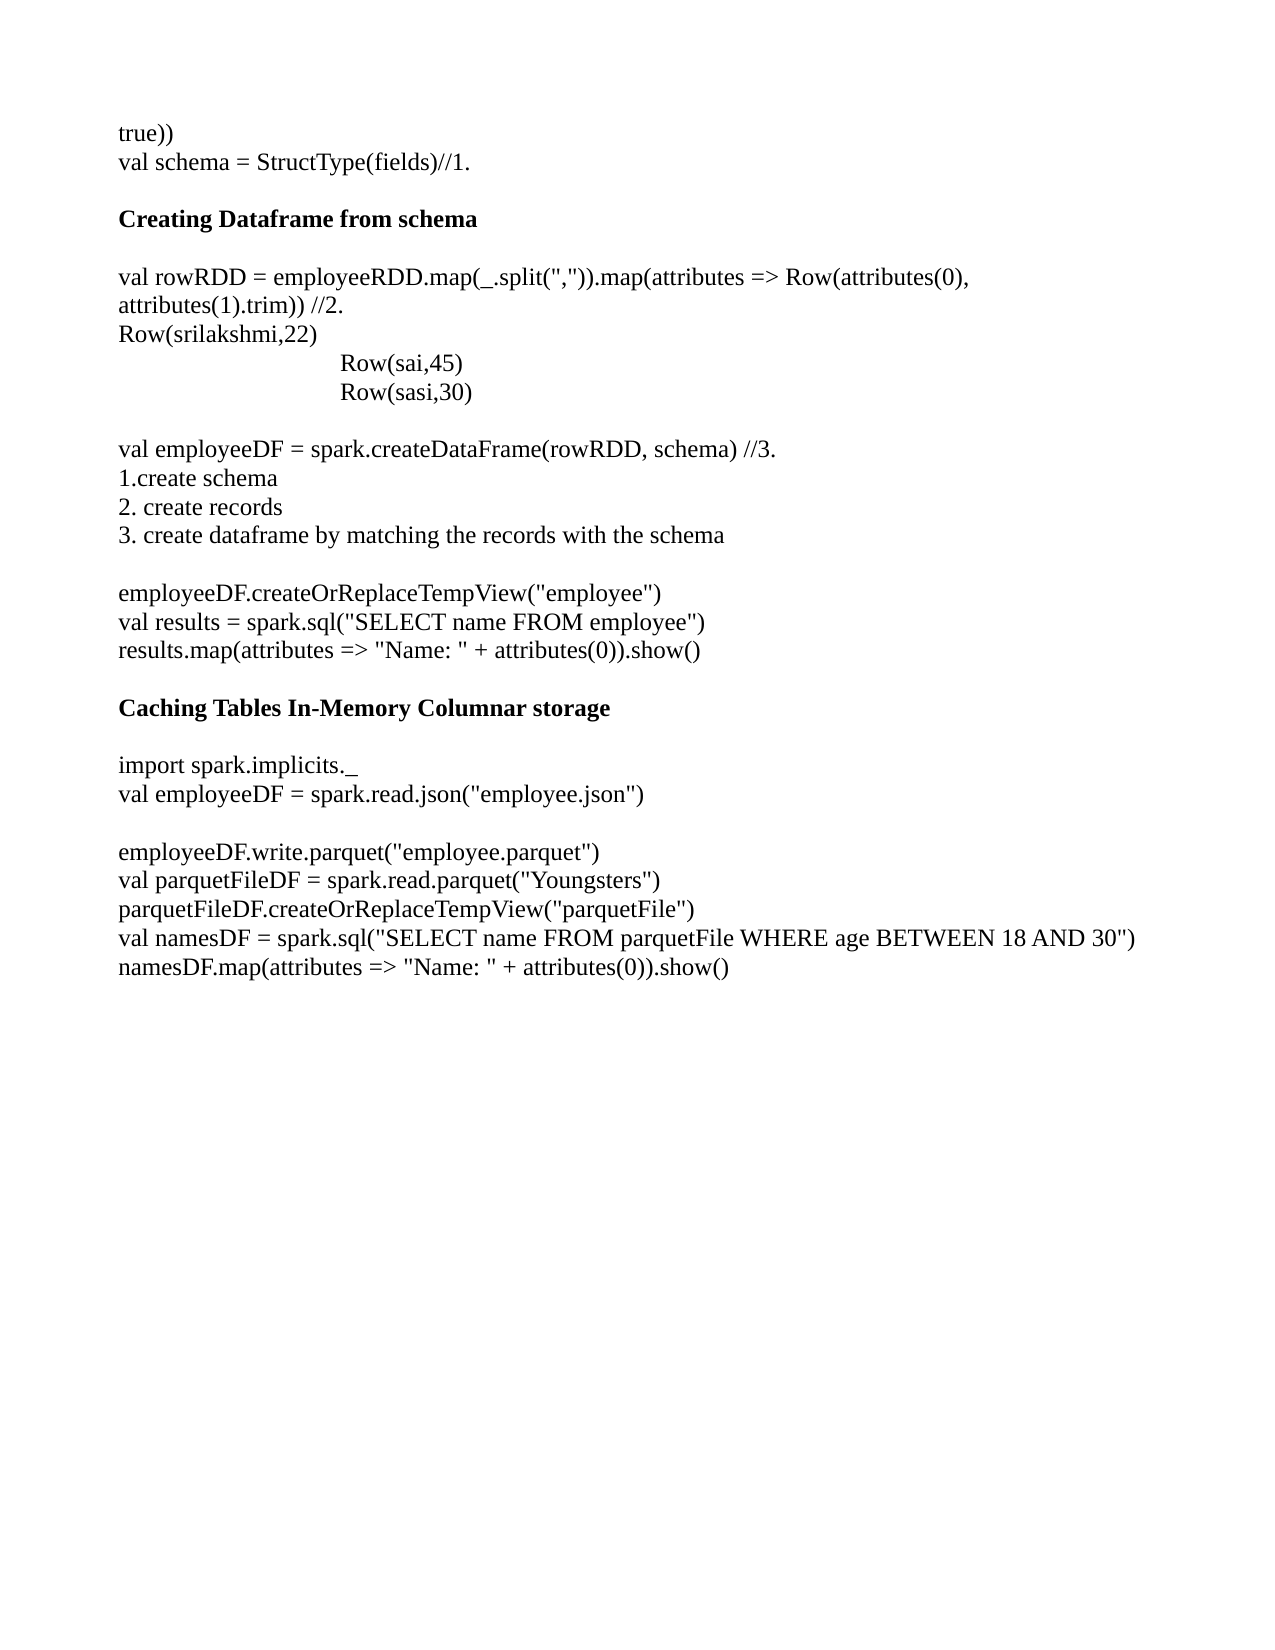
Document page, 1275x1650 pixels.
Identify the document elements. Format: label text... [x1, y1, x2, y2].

text val rowRDD = employeeRDD.map(_.split(",")).map(attributes => Row(attributes(0), attributes(1).trim)) //2. [118, 262, 1157, 319]
text 1.create schema [118, 463, 1157, 492]
text results.map(attributes => "Name: " + attributes(0)).show() [118, 636, 1157, 664]
text 2. create records [118, 492, 1157, 521]
text val employeeDF = spark.read.json("employee.json") [118, 779, 1157, 808]
text val schema = StructType(fields)//1. [118, 147, 1157, 176]
text employeeDF.createOrReplaceTempView("employee") [118, 578, 1157, 607]
text val namesDF = spark.sql("SELECT name FROM parquetFile WHERE age BETWEEN 18 AND 30") [118, 923, 1157, 952]
text true)) [118, 118, 1157, 147]
text Row(srilakshmi,22) [118, 319, 1157, 348]
text val parquetFileDF = spark.read.parquet("Youngsters") [118, 866, 1157, 894]
text Caching Tables In-Memory Columnar storage [118, 693, 1157, 722]
text Row(sasi,30) [118, 377, 1157, 406]
text Row(sai,45) [118, 348, 1157, 377]
text 3. create dataframe by matching the records with the schema [118, 521, 1157, 549]
text val employeeDF = spark.createDataFrame(rowRDD, schema) //3. [118, 434, 1157, 463]
text parquetFileDF.createOrReplaceTempView("parquetFile") [118, 894, 1157, 923]
text val results = spark.sql("SELECT name FROM employee") [118, 607, 1157, 636]
text import spark.implicits._ [118, 751, 1157, 779]
text employeeDF.write.parquet("employee.parquet") [118, 837, 1157, 866]
text namesDF.map(attributes => "Name: " + attributes(0)).show() [118, 952, 1157, 981]
text Creating Dataframe from schema [118, 204, 1157, 233]
